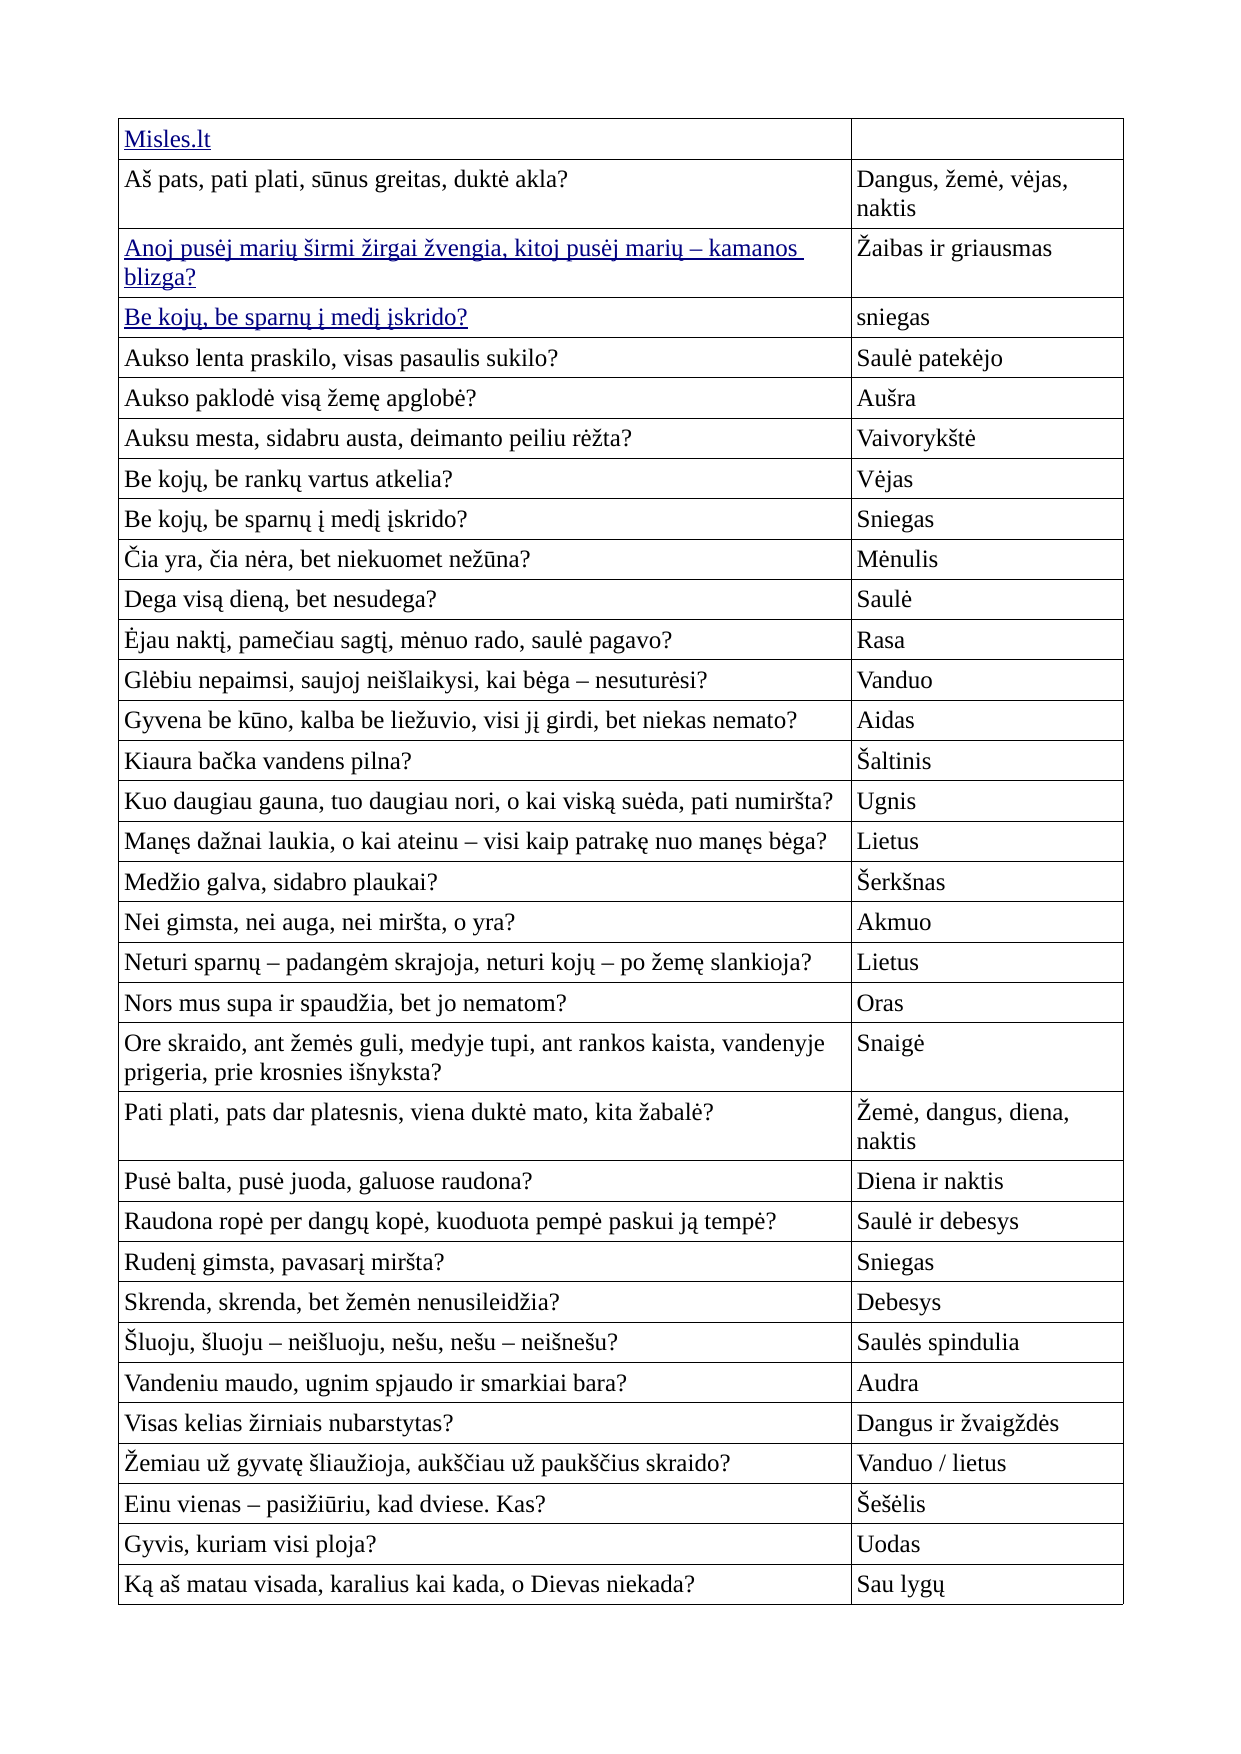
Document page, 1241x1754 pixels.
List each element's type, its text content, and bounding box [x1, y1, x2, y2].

table_cell Aš pats, pati plati, sūnus greitas, duktė akla? [119, 160, 851, 227]
table_cell Ėjau naktį, pamečiau sagtį, mėnuo rado, saulė pagavo? [119, 620, 851, 659]
table_cell Vandeniu maudo, ugnim spjaudo ir smarkiai bara? [119, 1363, 851, 1402]
table_cell Auksu mesta, sidabru austa, deimanto peiliu rėžta? [119, 419, 851, 458]
table_cell Saulė patekėjo [852, 338, 1123, 377]
table_cell Debesys [852, 1282, 1123, 1322]
table_cell Sniegas [852, 1242, 1123, 1281]
table_cell Čia yra, čia nėra, bet niekuomet nežūna? [119, 540, 851, 579]
table_cell Žemė, dangus, diena, naktis [852, 1092, 1123, 1160]
table_cell Saulė ir debesys [852, 1202, 1123, 1241]
table_cell Šluoju, šluoju – neišluoju, nešu, nešu – neišnešu? [119, 1323, 851, 1362]
table_cell Vanduo [852, 660, 1123, 700]
table_cell Aidas [852, 701, 1123, 740]
table_cell Kuo daugiau gauna, tuo daugiau nori, o kai viską suėda, pati numiršta? [119, 781, 851, 821]
table_cell Be kojų, be sparnų į medį įskrido? [119, 499, 851, 538]
table_cell Anoj pusėj marių širmi žirgai žvengia, kitoj pusėj marių – kamanos blizga? [119, 229, 851, 297]
table_cell Oras [852, 983, 1123, 1022]
table_cell Ugnis [852, 781, 1123, 821]
table_cell Einu vienas – pasižiūriu, kad dviese. Kas? [119, 1484, 851, 1523]
table_cell Sau lygų [852, 1565, 1123, 1604]
table_cell Raudona ropė per dangų kopė, kuoduota pempė paskui ją tempė? [119, 1202, 851, 1241]
table_cell Aukso lenta praskilo, visas pasaulis sukilo? [119, 338, 851, 377]
table_cell Aušra [852, 378, 1123, 417]
table_cell Lietus [852, 943, 1123, 982]
table_cell Kiaura bačka vandens pilna? [119, 741, 851, 780]
table_cell Medžio galva, sidabro plaukai? [119, 862, 851, 901]
table_cell Gyvena be kūno, kalba be liežuvio, visi jį girdi, bet niekas nemato? [119, 701, 851, 740]
table_cell Rasa [852, 620, 1123, 659]
table_cell Neturi sparnų – padangėm skrajoja, neturi kojų – po žemę slankioja? [119, 943, 851, 982]
table_cell Diena ir naktis [852, 1161, 1123, 1201]
table_cell Be kojų, be sparnų į medį įskrido? [119, 298, 851, 337]
table_cell Vėjas [852, 459, 1123, 498]
table_cell Saulė [852, 580, 1123, 619]
table_cell sniegas [852, 298, 1123, 337]
table_cell Be kojų, be rankų vartus atkelia? [119, 459, 851, 498]
table_cell Rudenį gimsta, pavasarį miršta? [119, 1242, 851, 1281]
table_cell Žemiau už gyvatę šliaužioja, aukščiau už paukščius skraido? [119, 1444, 851, 1483]
table_cell Audra [852, 1363, 1123, 1402]
table_cell Aukso paklodė visą žemę apglobė? [119, 378, 851, 417]
table_cell Dangus ir žvaigždės [852, 1403, 1123, 1442]
table_cell Pusė balta, pusė juoda, galuose raudona? [119, 1161, 851, 1201]
table_cell Lietus [852, 822, 1123, 861]
table_cell Vaivorykštė [852, 419, 1123, 458]
table_header Misles.lt [119, 119, 851, 158]
table_cell Akmuo [852, 902, 1123, 942]
table_cell Šaltinis [852, 741, 1123, 780]
table_cell Pati plati, pats dar platesnis, viena duktė mato, kita žabalė? [119, 1092, 851, 1160]
table_cell Sniegas [852, 499, 1123, 538]
table_cell Vanduo / lietus [852, 1444, 1123, 1483]
table_cell Visas kelias žirniais nubarstytas? [119, 1403, 851, 1442]
table_cell Glėbiu nepaimsi, saujoj neišlaikysi, kai bėga – nesuturėsi? [119, 660, 851, 700]
table_cell Nei gimsta, nei auga, nei miršta, o yra? [119, 902, 851, 942]
table_cell Ore skraido, ant žemės guli, medyje tupi, ant rankos kaista, vandenyje prigeria, prie krosnies išnyksta? [119, 1023, 851, 1091]
table_cell Gyvis, kuriam visi ploja? [119, 1524, 851, 1563]
table_cell Snaigė [852, 1023, 1123, 1091]
table_header [852, 119, 1123, 158]
table_cell Dangus, žemė, vėjas, naktis [852, 160, 1123, 227]
table_cell Šerkšnas [852, 862, 1123, 901]
table_cell Dega visą dieną, bet nesudega? [119, 580, 851, 619]
table_cell Uodas [852, 1524, 1123, 1563]
table_cell Saulės spindulia [852, 1323, 1123, 1362]
table_cell Žaibas ir griausmas [852, 229, 1123, 297]
table_cell Ką aš matau visada, karalius kai kada, o Dievas niekada? [119, 1565, 851, 1604]
table_cell Skrenda, skrenda, bet žemėn nenusileidžia? [119, 1282, 851, 1322]
table_cell Mėnulis [852, 540, 1123, 579]
table_cell Manęs dažnai laukia, o kai ateinu – visi kaip patrakę nuo manęs bėga? [119, 822, 851, 861]
table_cell Šešėlis [852, 1484, 1123, 1523]
table_cell Nors mus supa ir spaudžia, bet jo nematom? [119, 983, 851, 1022]
